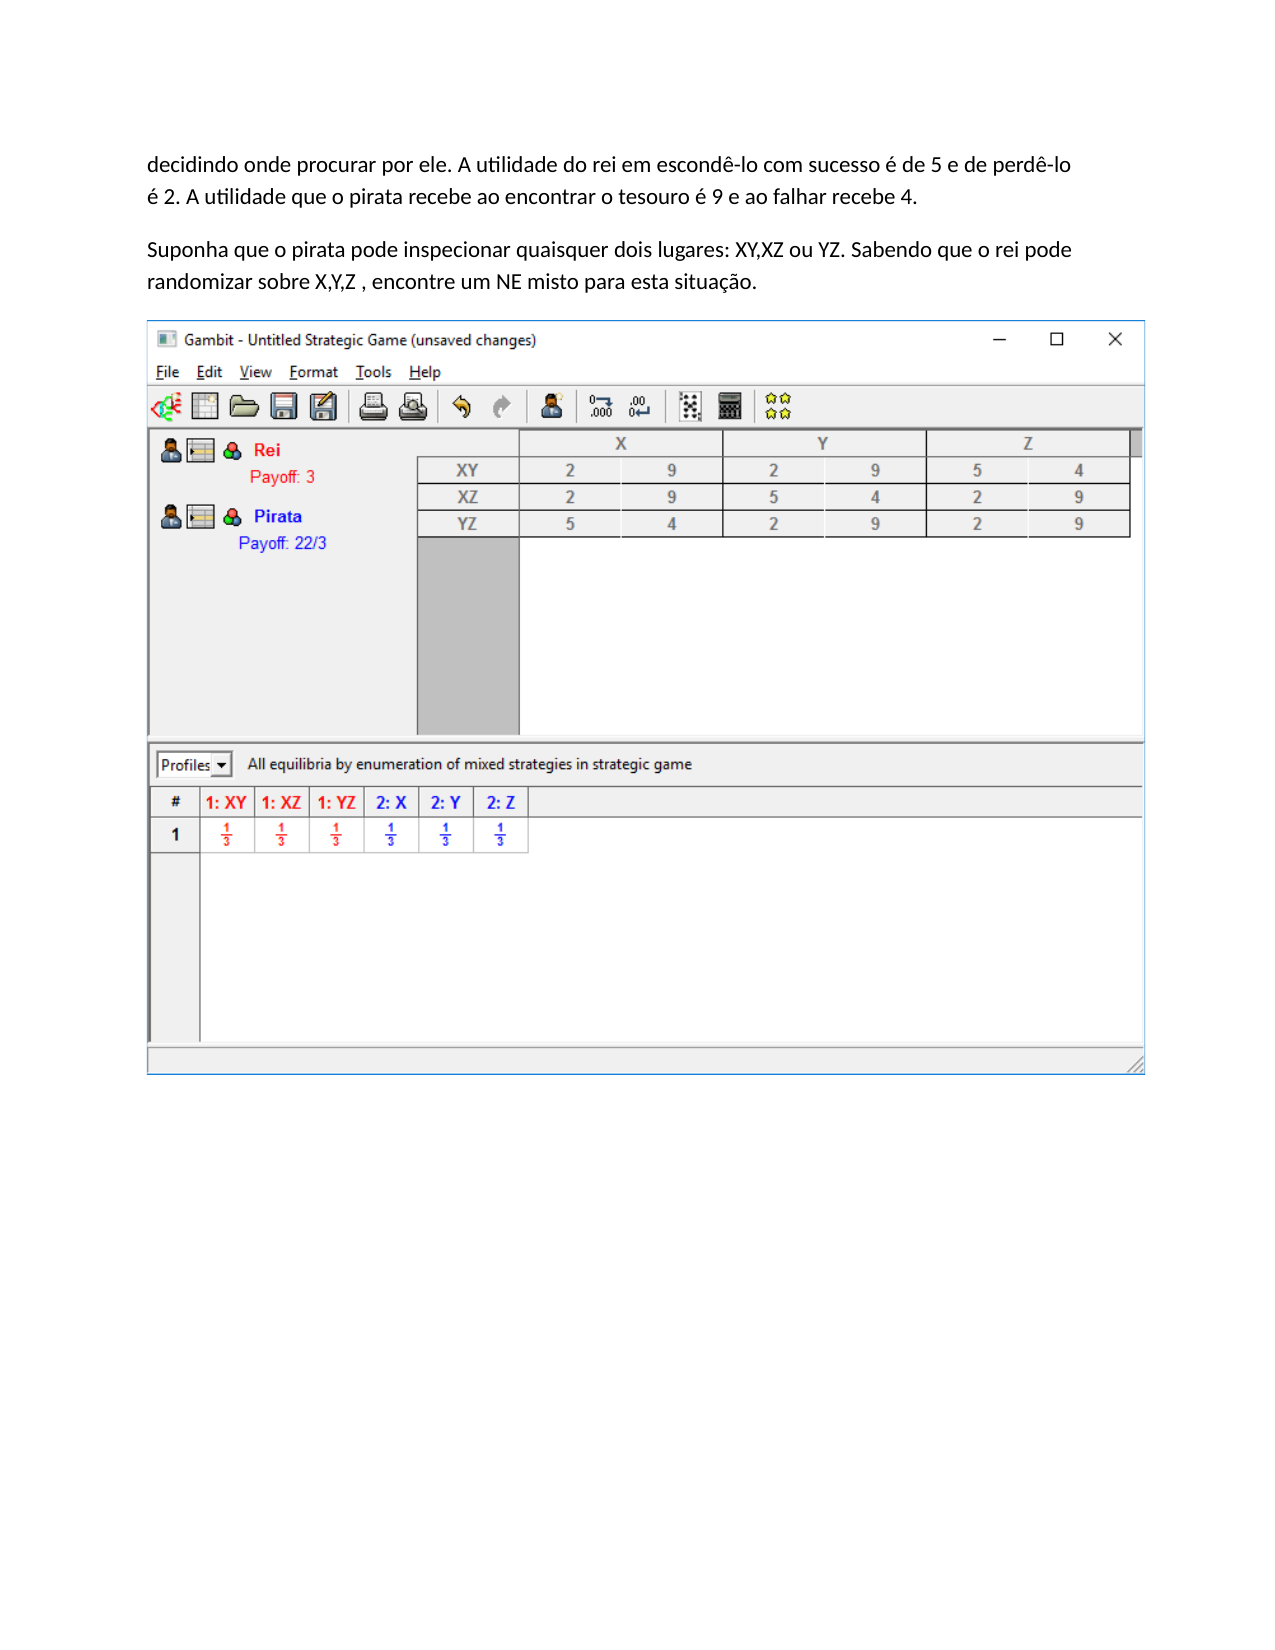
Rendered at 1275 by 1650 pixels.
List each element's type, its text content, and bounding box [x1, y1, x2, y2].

text Suponha que o pirata pode inspecionar quaisquer dois lugares: XY,XZ ou YZ. Sabendo que o rei pode randomizar sobre X,Y,Z , encontre um NE misto para esta situação. [147, 235, 1087, 295]
text decidindo onde procurar por ele. A utilidade do rei em escondê-lo com sucesso é de 5 e de perdê-lo é 2. A utilidade que o pirata recebe ao encontrar o tesouro é 9 e ao falhar recebe 4. [147, 150, 1087, 210]
picture [146, 320, 1146, 1075]
